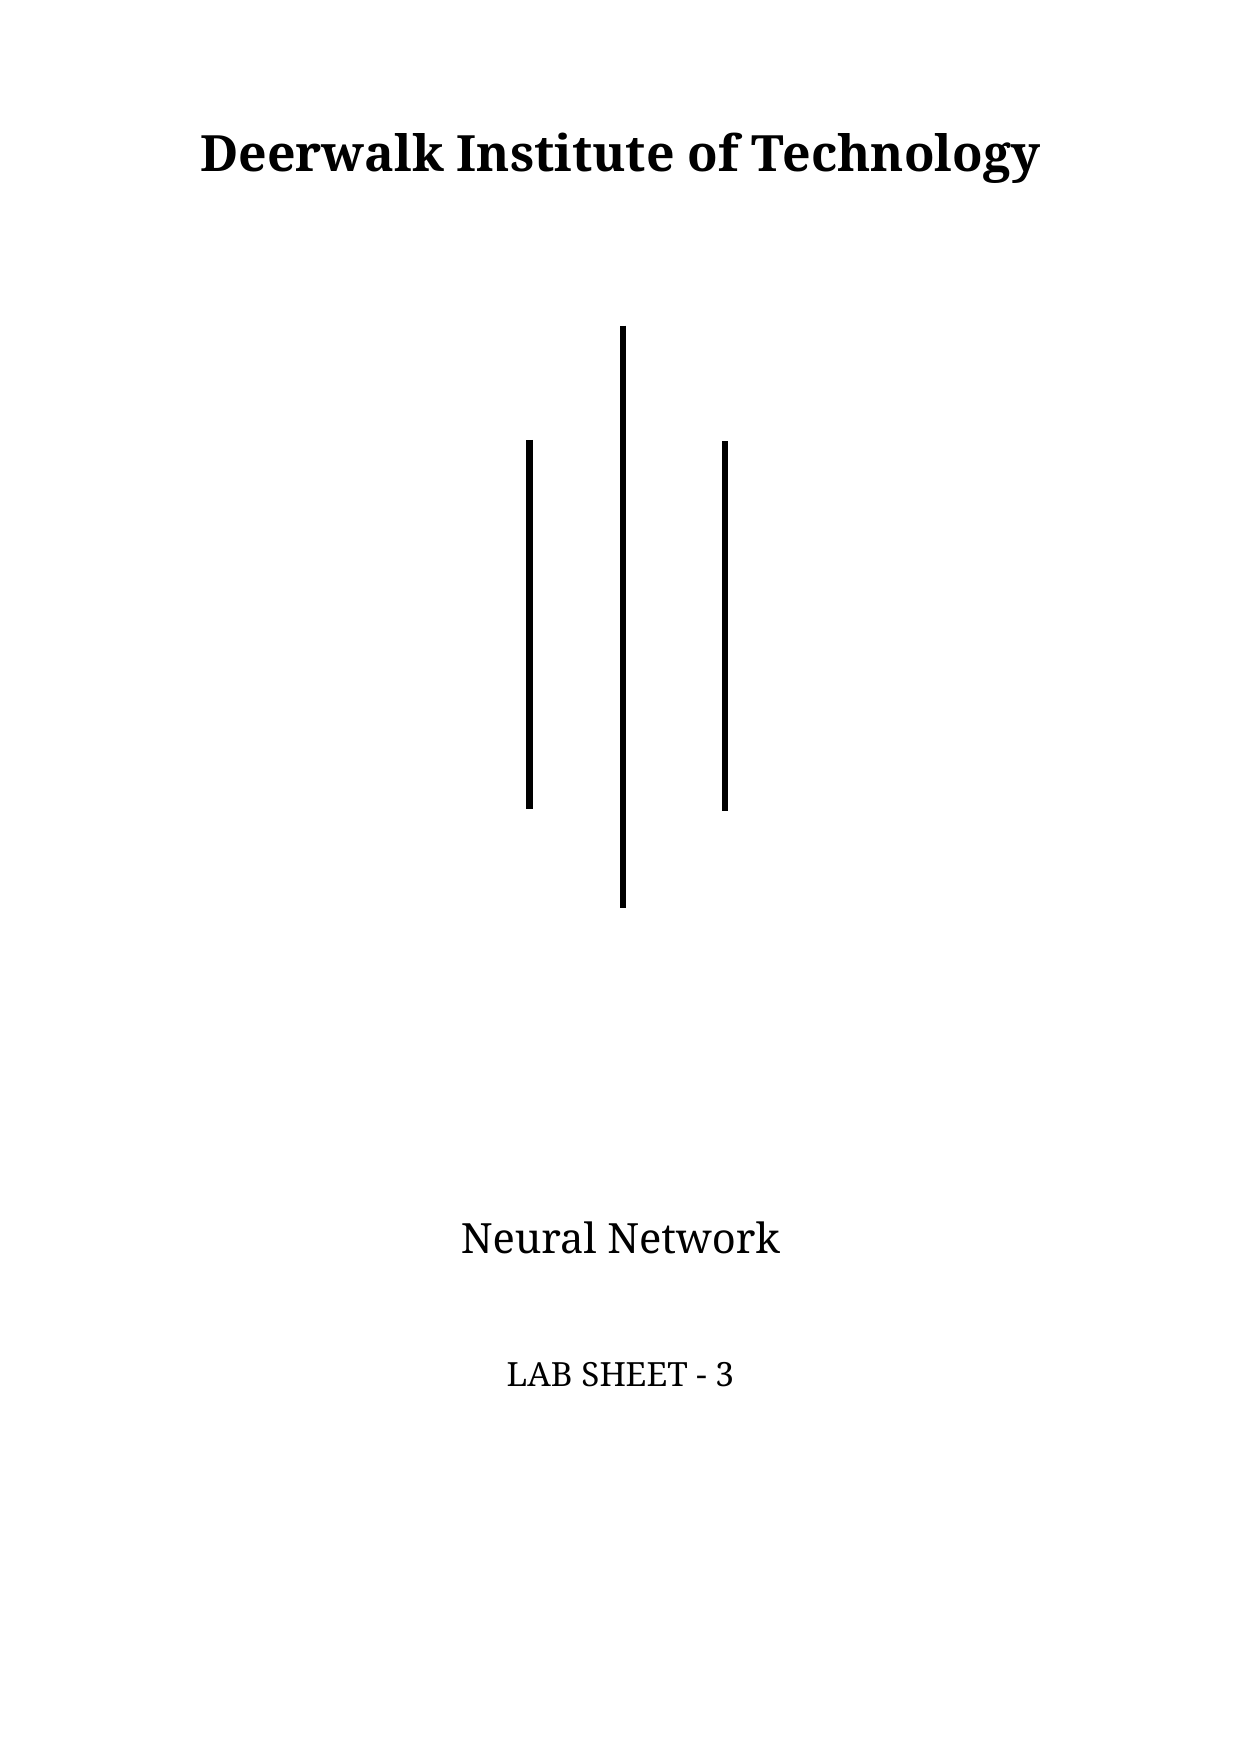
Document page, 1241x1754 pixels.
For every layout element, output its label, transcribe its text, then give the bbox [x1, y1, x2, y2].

text Deerwalk Institute of Technology [118, 118, 1122, 186]
text Neural Network [118, 1209, 1122, 1266]
text LAB SHEET - 3 [118, 1351, 1122, 1396]
